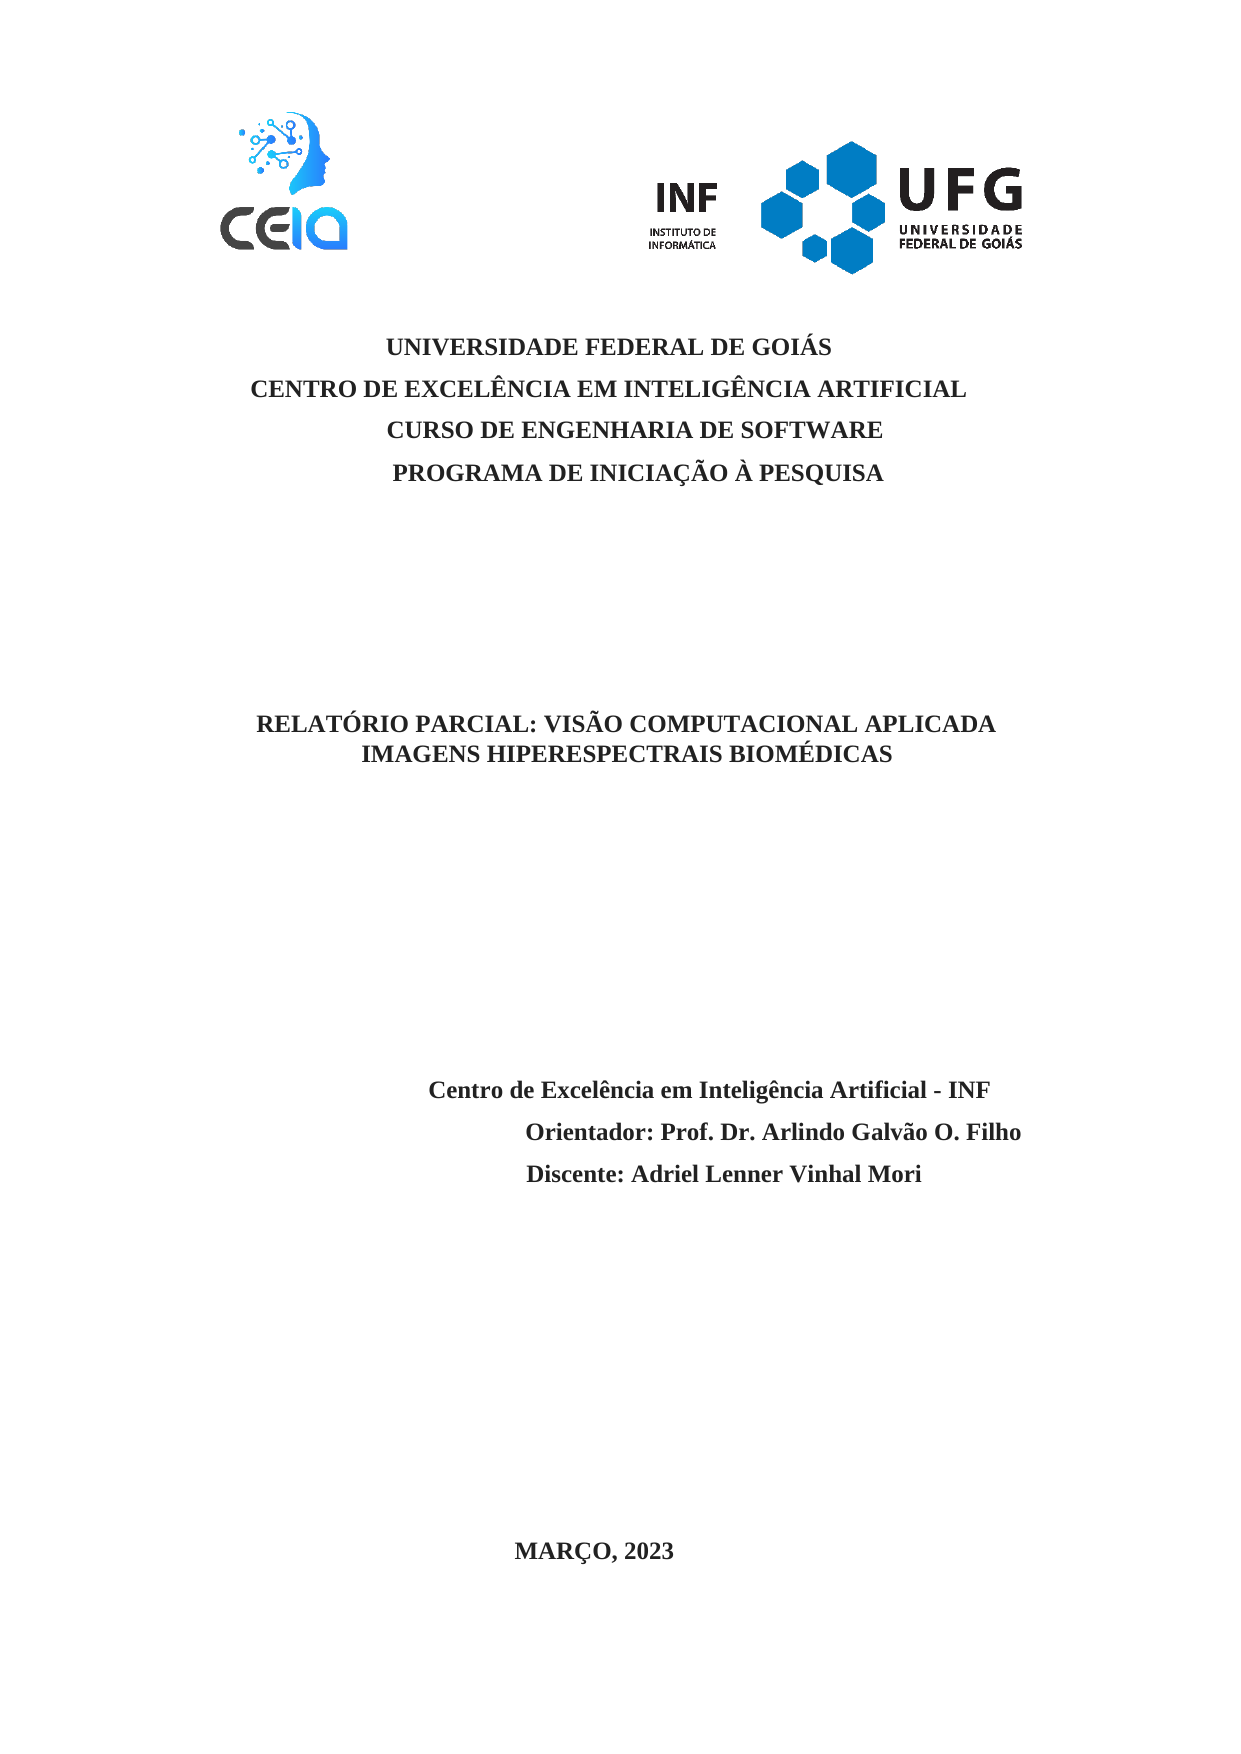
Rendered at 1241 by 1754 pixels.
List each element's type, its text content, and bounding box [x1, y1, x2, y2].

text Centro de Excelência em Inteligência Artificial - INF [108, 1075, 1003, 1104]
text CURSO DE ENGENHARIA DE SOFTWARE [174, 416, 1096, 444]
text RELATÓRIO PARCIAL: VISÃO COMPUTACIONAL APLICADA IMAGENS HIPERESPECTRAIS BIOMÉDICAS [226, 709, 1027, 768]
text PROGRAMA DE INICIAÇÃO À PESQUISA [174, 458, 1096, 486]
text Orientador: Prof. Dr. Arlindo Galvão O. Filho Discente: Adriel Lenner Vinhal Mori [525, 1117, 1096, 1187]
text CENTRO DE EXCELÊNCIA EM INTELIGÊNCIA ARTIFICIAL [174, 374, 1006, 402]
text MARÇO, 2023 [174, 1536, 1020, 1565]
text UNIVERSIDADE FEDERAL DE GOIÁS [174, 332, 1006, 360]
